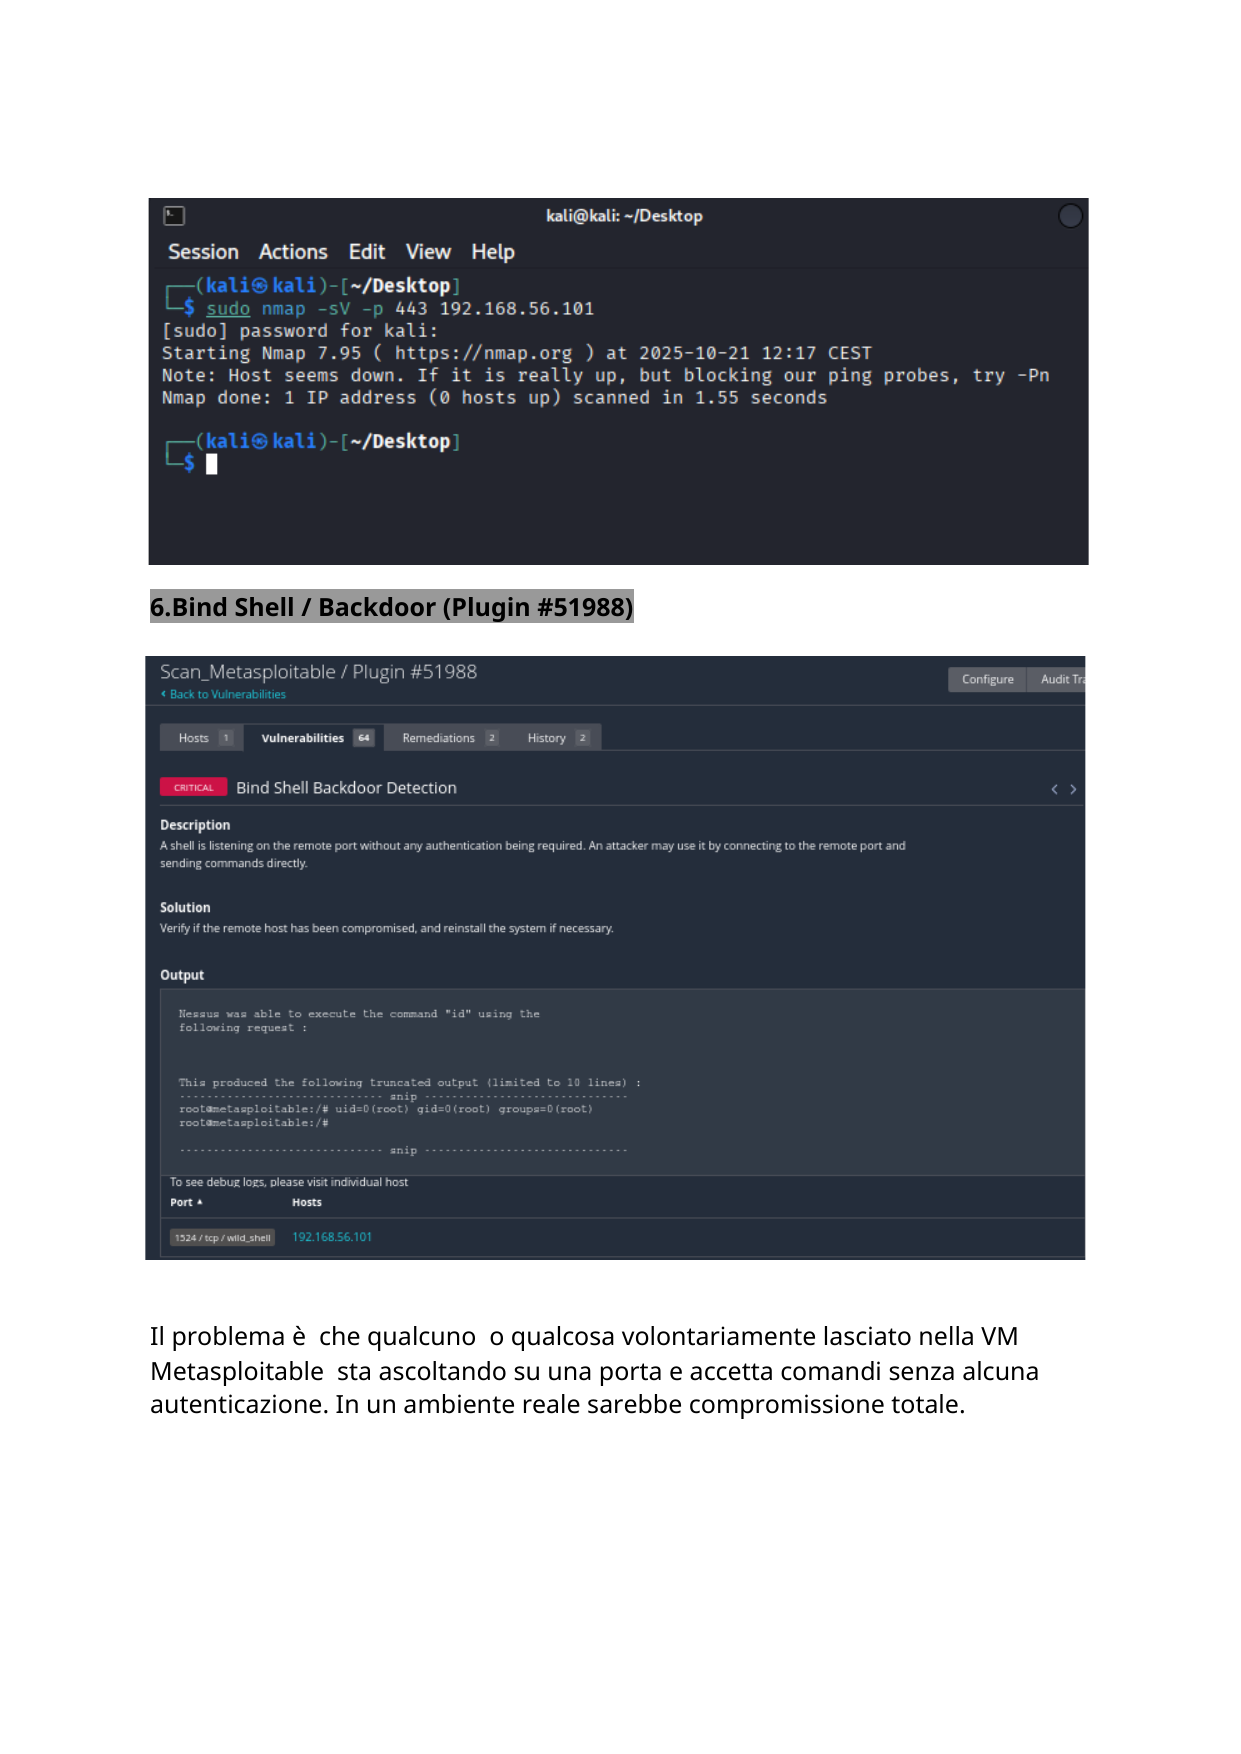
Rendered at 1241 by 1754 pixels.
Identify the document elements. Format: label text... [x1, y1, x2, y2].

picture [148, 198, 1089, 565]
text 6.Bind Shell / Backdoor (Plugin #51988) [150, 209, 1090, 623]
text Il problema è che qualcuno o qualcosa volontariamente lasciato nella VM Metasploitable sta ascoltando su una porta e accetta comandi senza alcuna autenticazione. In un ambiente reale sarebbe compromissione totale. [150, 648, 1090, 1421]
picture [145, 656, 1086, 1260]
